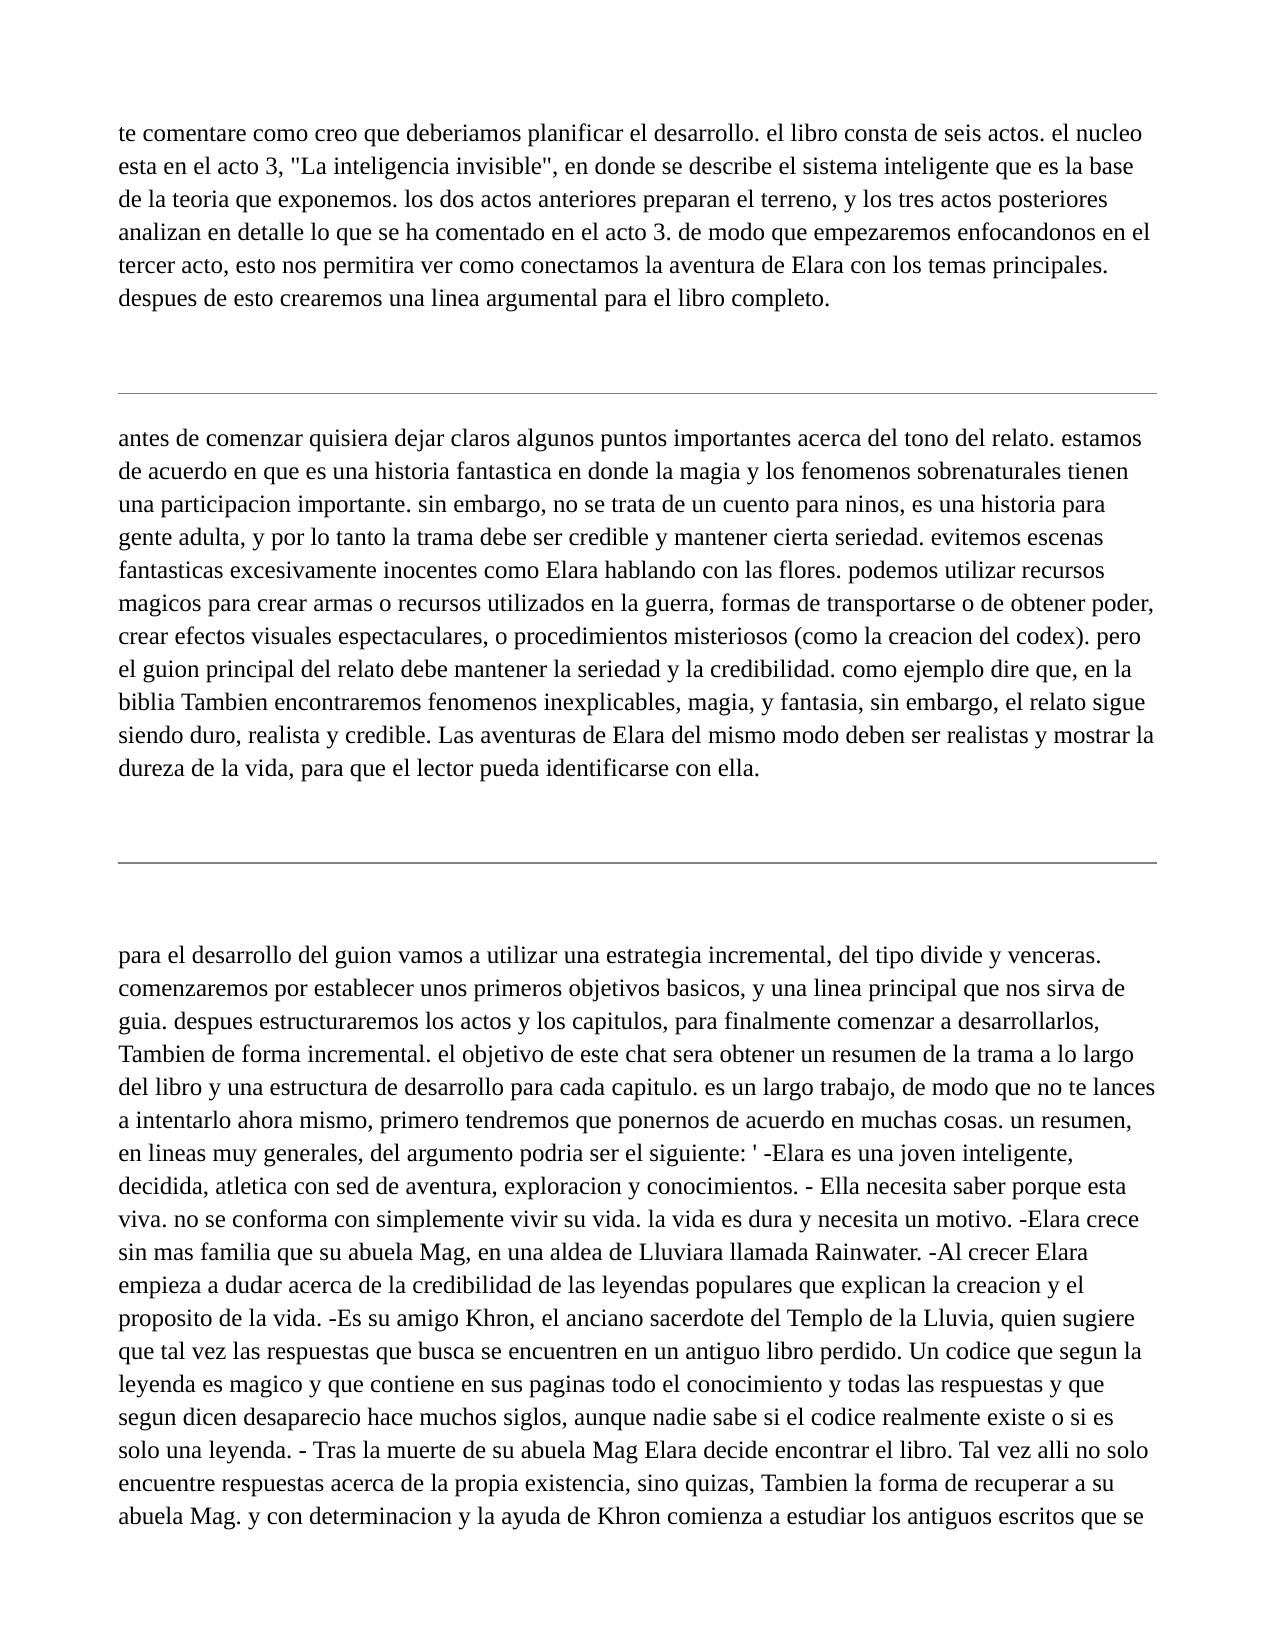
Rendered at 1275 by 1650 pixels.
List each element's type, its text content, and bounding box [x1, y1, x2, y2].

text te comentare como creo que deberiamos planificar el desarrollo. el libro consta de seis actos. el nucleo esta en el acto 3, "La inteligencia invisible", en donde se describe el sistema inteligente que es la base de la teoria que exponemos. los dos actos anteriores preparan el terreno, y los tres actos posteriores analizan en detalle lo que se ha comentado en el acto 3. de modo que empezaremos enfocandonos en el tercer acto, esto nos permitira ver como conectamos la aventura de Elara con los temas principales. despues de esto crearemos una linea argumental para el libro completo. [118, 118, 1157, 312]
text antes de comenzar quisiera dejar claros algunos puntos importantes acerca del tono del relato. estamos de acuerdo en que es una historia fantastica en donde la magia y los fenomenos sobrenaturales tienen una participacion importante. sin embargo, no se trata de un cuento para ninos, es una historia para gente adulta, y por lo tanto la trama debe ser credible y mantener cierta seriedad. evitemos escenas fantasticas excesivamente inocentes como Elara hablando con las flores. podemos utilizar recursos magicos para crear armas o recursos utilizados en la guerra, formas de transportarse o de obtener poder, crear efectos visuales espectaculares, o procedimientos misteriosos (como la creacion del codex). pero el guion principal del relato debe mantener la seriedad y la credibilidad. como ejemplo dire que, en la biblia Tambien encontraremos fenomenos inexplicables, magia, y fantasia, sin embargo, el relato sigue siendo duro, realista y credible. Las aventuras de Elara del mismo modo deben ser realistas y mostrar la dureza de la vida, para que el lector pueda identificarse con ella. [118, 423, 1157, 782]
text para el desarrollo del guion vamos a utilizar una estrategia incremental, del tipo divide y venceras. comenzaremos por establecer unos primeros objetivos basicos, y una linea principal que nos sirva de guia. despues estructuraremos los actos y los capitulos, para finalmente comenzar a desarrollarlos, Tambien de forma incremental. el objetivo de este chat sera obtener un resumen de la trama a lo largo del libro y una estructura de desarrollo para cada capitulo. es un largo trabajo, de modo que no te lances a intentarlo ahora mismo, primero tendremos que ponernos de acuerdo en muchas cosas. un resumen, en lineas muy generales, del argumento podria ser el siguiente: ' -Elara es una joven inteligente, decidida, atletica con sed de aventura, exploracion y conocimientos. - Ella necesita saber porque esta viva. no se conforma con simplemente vivir su vida. la vida es dura y necesita un motivo. -Elara crece sin mas familia que su abuela Mag, en una aldea de Lluviara llamada Rainwater. -Al crecer Elara empieza a dudar acerca de la credibilidad de las leyendas populares que explican la creacion y el proposito de la vida. -Es su amigo Khron, el anciano sacerdote del Templo de la Lluvia, quien sugiere que tal vez las respuestas que busca se encuentren en un antiguo libro perdido. Un codice que segun la leyenda es magico y que contiene en sus paginas todo el conocimiento y todas las respuestas y que segun dicen desaparecio hace muchos siglos, aunque nadie sabe si el codice realmente existe o si es solo una leyenda. - Tras la muerte de su abuela Mag Elara decide encontrar el libro. Tal vez alli no solo encuentre respuestas acerca de la propia existencia, sino quizas, Tambien la forma de recuperar a su abuela Mag. y con determinacion y la ayuda de Khron comienza a estudiar los antiguos escritos que se [118, 940, 1157, 1530]
